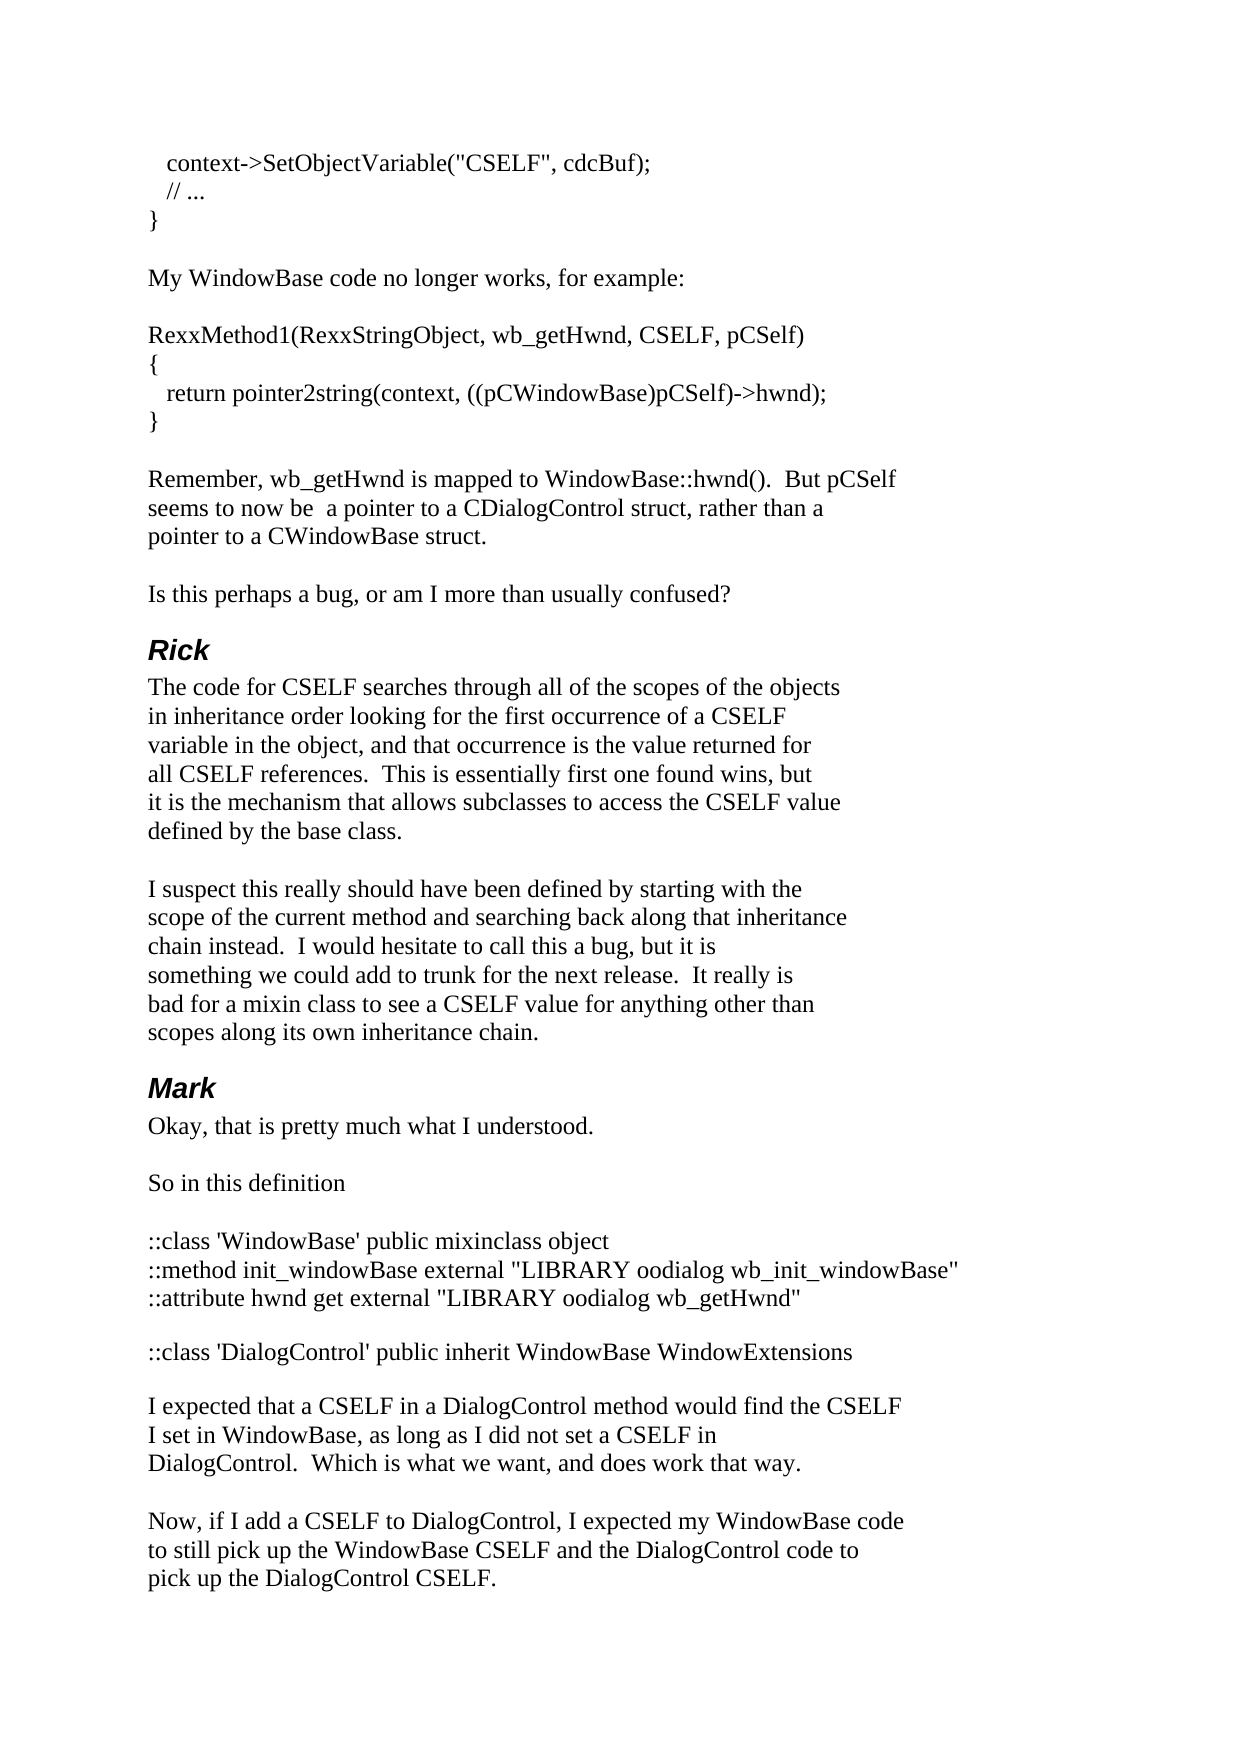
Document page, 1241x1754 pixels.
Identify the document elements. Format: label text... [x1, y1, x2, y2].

text context->SetObjectVariable("CSELF", cdcBuf); // ... } My WindowBase code no longer works, for example: RexxMethod1(RexxStringObject, wb_getHwnd, CSELF, pCSelf) { return pointer2string(context, ((pCWindowBase)pCSelf)->hwnd); } Remember, wb_getHwnd is mapped to WindowBase::hwnd(). But pCSelf seems to now be a pointer to a CDialogControl struct, rather than a pointer to a CWindowBase struct. Is this perhaps a bug, or am I more than usually confused? [148, 148, 1093, 608]
subtitle Mark [148, 1071, 1093, 1105]
text ::class 'DialogControl' public inherit WindowBase WindowExtensions [148, 1337, 1093, 1366]
text ::class 'WindowBase' public mixinclass object ::method init_windowBase external "LIBRARY oodialog wb_init_windowBase" ::attribute hwnd get external "LIBRARY oodialog wb_getHwnd" [148, 1197, 1093, 1312]
subtitle Rick [148, 633, 1093, 666]
text Now, if I add a CSELF to DialogControl, I expected my WindowBase code to still pick up the WindowBase CSELF and the DialogControl code to pick up the DialogControl CSELF. [148, 1506, 1093, 1592]
text I expected that a CSELF in a DialogControl method would find the CSELF I set in WindowBase, as long as I did not set a CSELF in DialogControl. Which is what we want, and does work that way. [148, 1391, 1093, 1477]
text The code for CSELF searches through all of the scopes of the objects in inheritance order looking for the first occurrence of a CSELF variable in the object, and that occurrence is the value returned for all CSELF references. This is essentially first one found wins, but it is the mechanism that allows subclasses to access the CSELF value defined by the base class. I suspect this really should have been defined by starting with the scope of the current method and searching back along that inheritance chain instead. I would hesitate to call this a bug, but it is something we could add to trunk for the next release. It really is bad for a mixin class to see a CSELF value for anything other than scopes along its own inheritance chain. [148, 672, 1093, 1046]
text Okay, that is pretty much what I understood. So in this definition [148, 1111, 1093, 1197]
